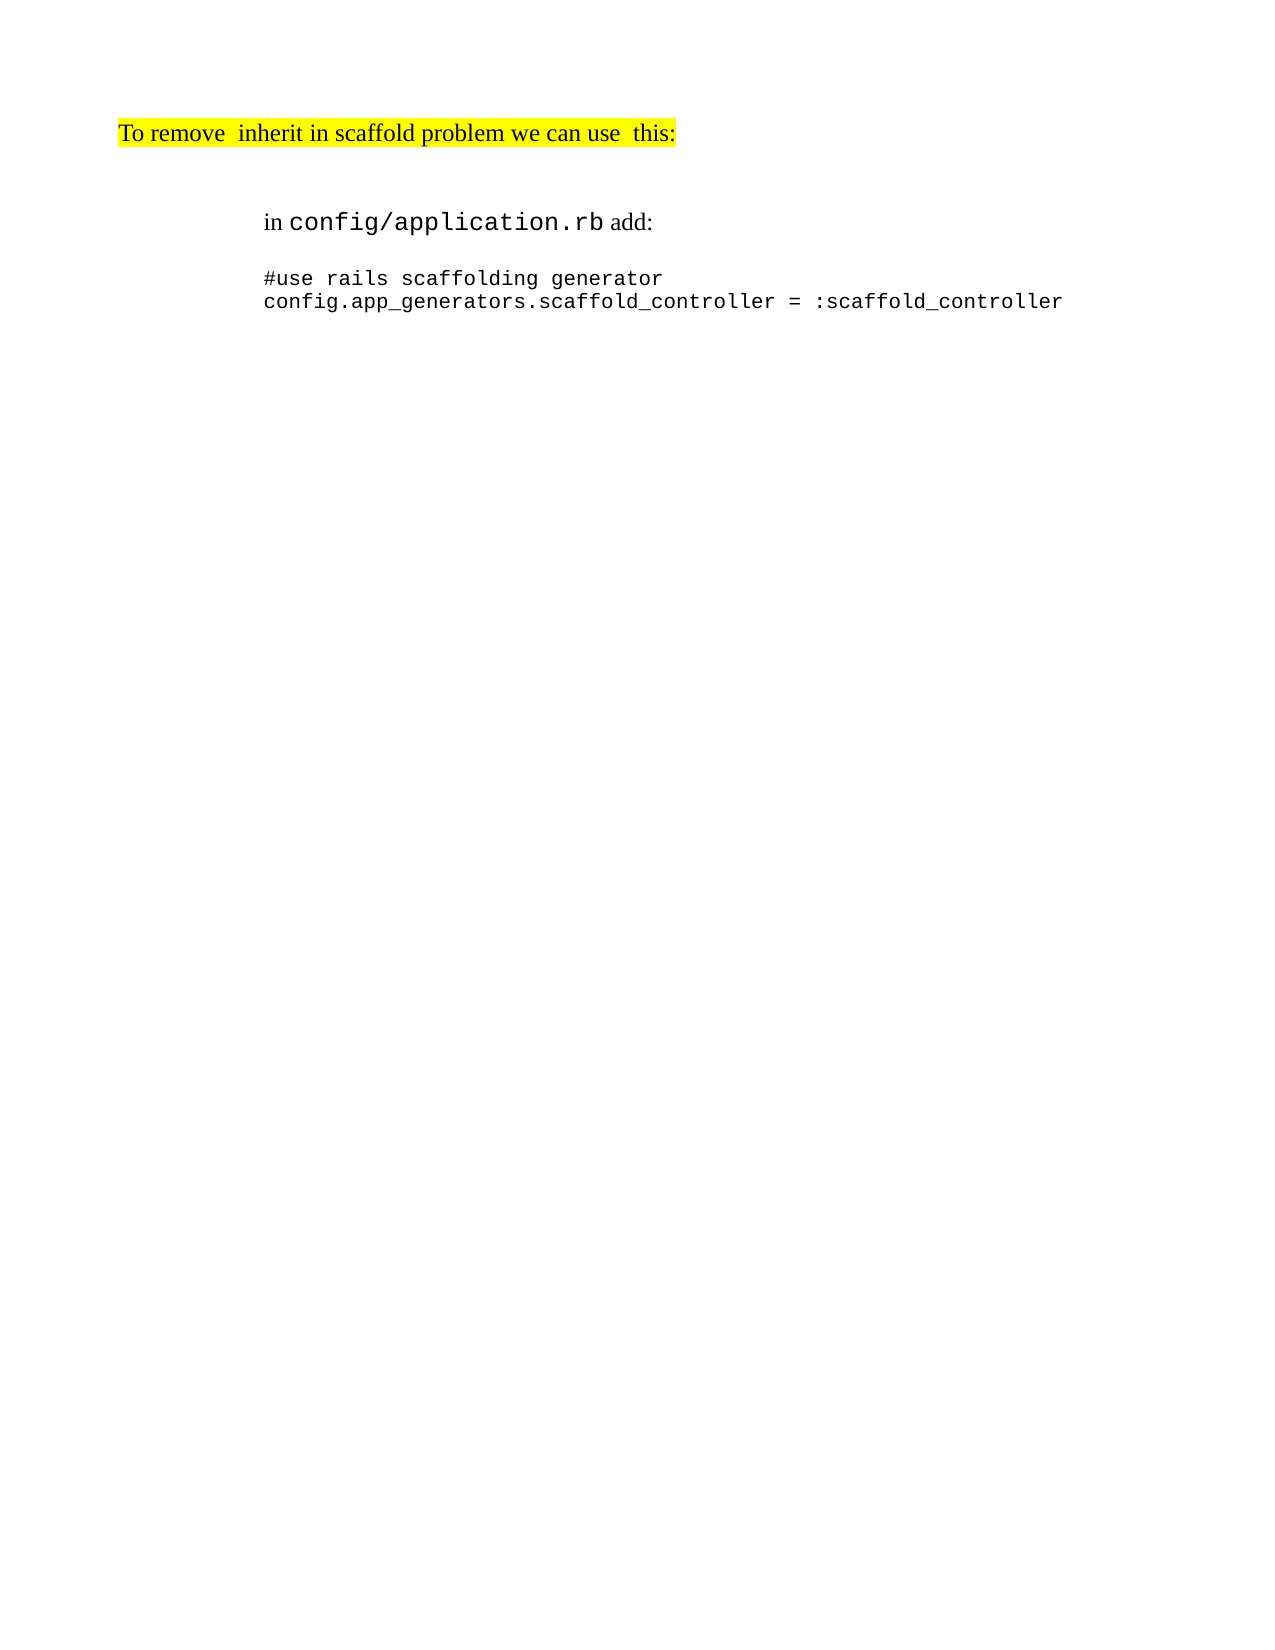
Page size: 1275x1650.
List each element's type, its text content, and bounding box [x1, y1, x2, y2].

text To remove inherit in scaffold problem we can use this: [118, 118, 1157, 147]
table_header [118, 204, 260, 347]
table_header in config/application.rb add: #use rails scaffolding generator config.app_generators.scaffold_controller = :scaffold_controller [260, 204, 1076, 347]
